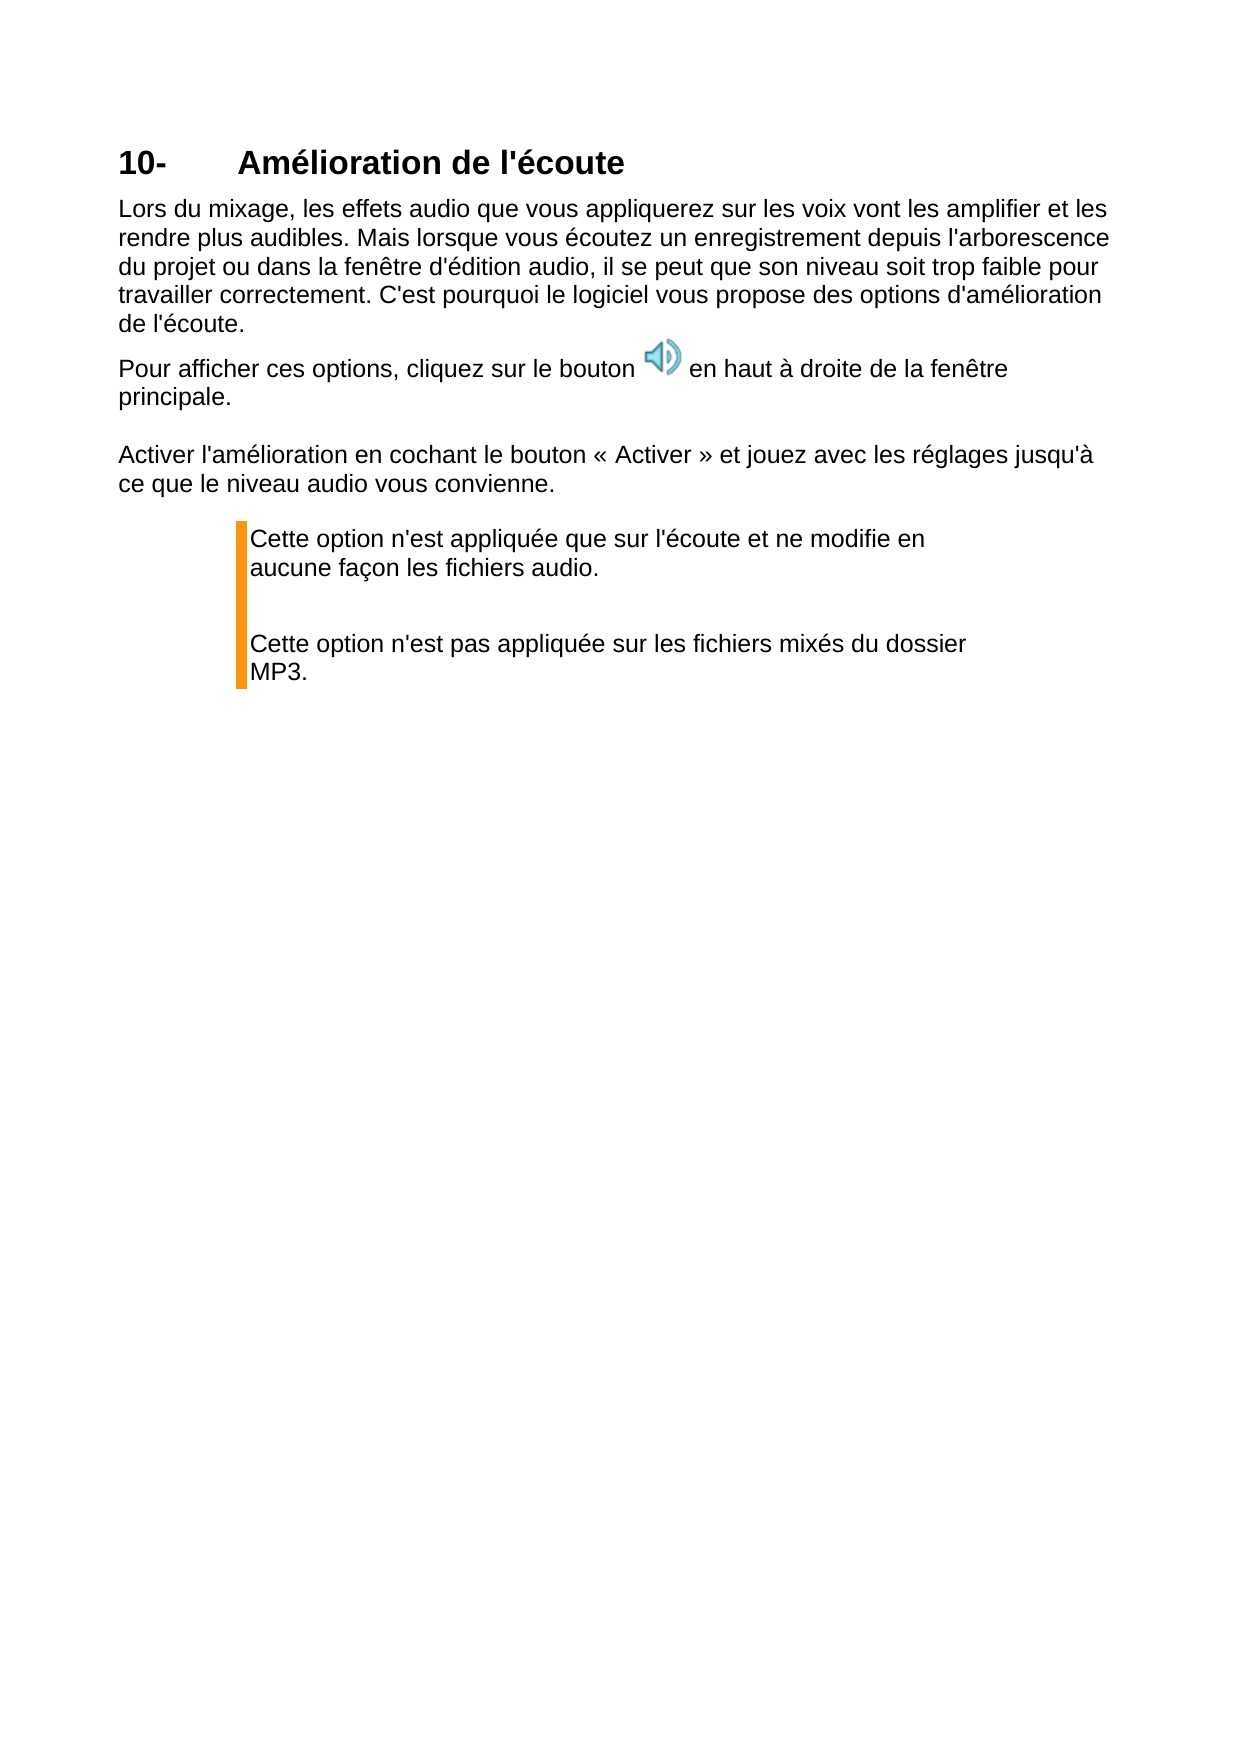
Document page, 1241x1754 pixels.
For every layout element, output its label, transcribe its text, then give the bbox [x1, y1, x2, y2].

text Lors du mixage, les effets audio que vous appliquerez sur les voix vont les amplifier et les rendre plus audibles. Mais lorsque vous écoutez un enregistrement depuis l'arborescence du projet ou dans la fenêtre d'édition audio, il se peut que son niveau soit trop faible pour travailler correctement. C'est pourquoi le logiciel vous propose des options d'amélioration de l'écoute. [118, 194, 1122, 338]
subtitle Amélioration de l'écoute [118, 143, 1122, 182]
text Activer l'amélioration en cochant le bouton « Activer » et jouez avec les réglages jusqu'à ce que le niveau audio vous convienne. [118, 440, 1122, 497]
text Cette option n'est appliquée que sur l'écoute et ne modifie en aucune façon les fichiers audio. [247, 521, 1004, 581]
text Cette option n'est pas appliquée sur les fichiers mixés du dossier MP3. [247, 626, 1004, 689]
picture [643, 338, 682, 377]
text Pour afficher ces options, cliquez sur le bouton en haut à droite de la fenêtre principale. [118, 338, 1122, 411]
